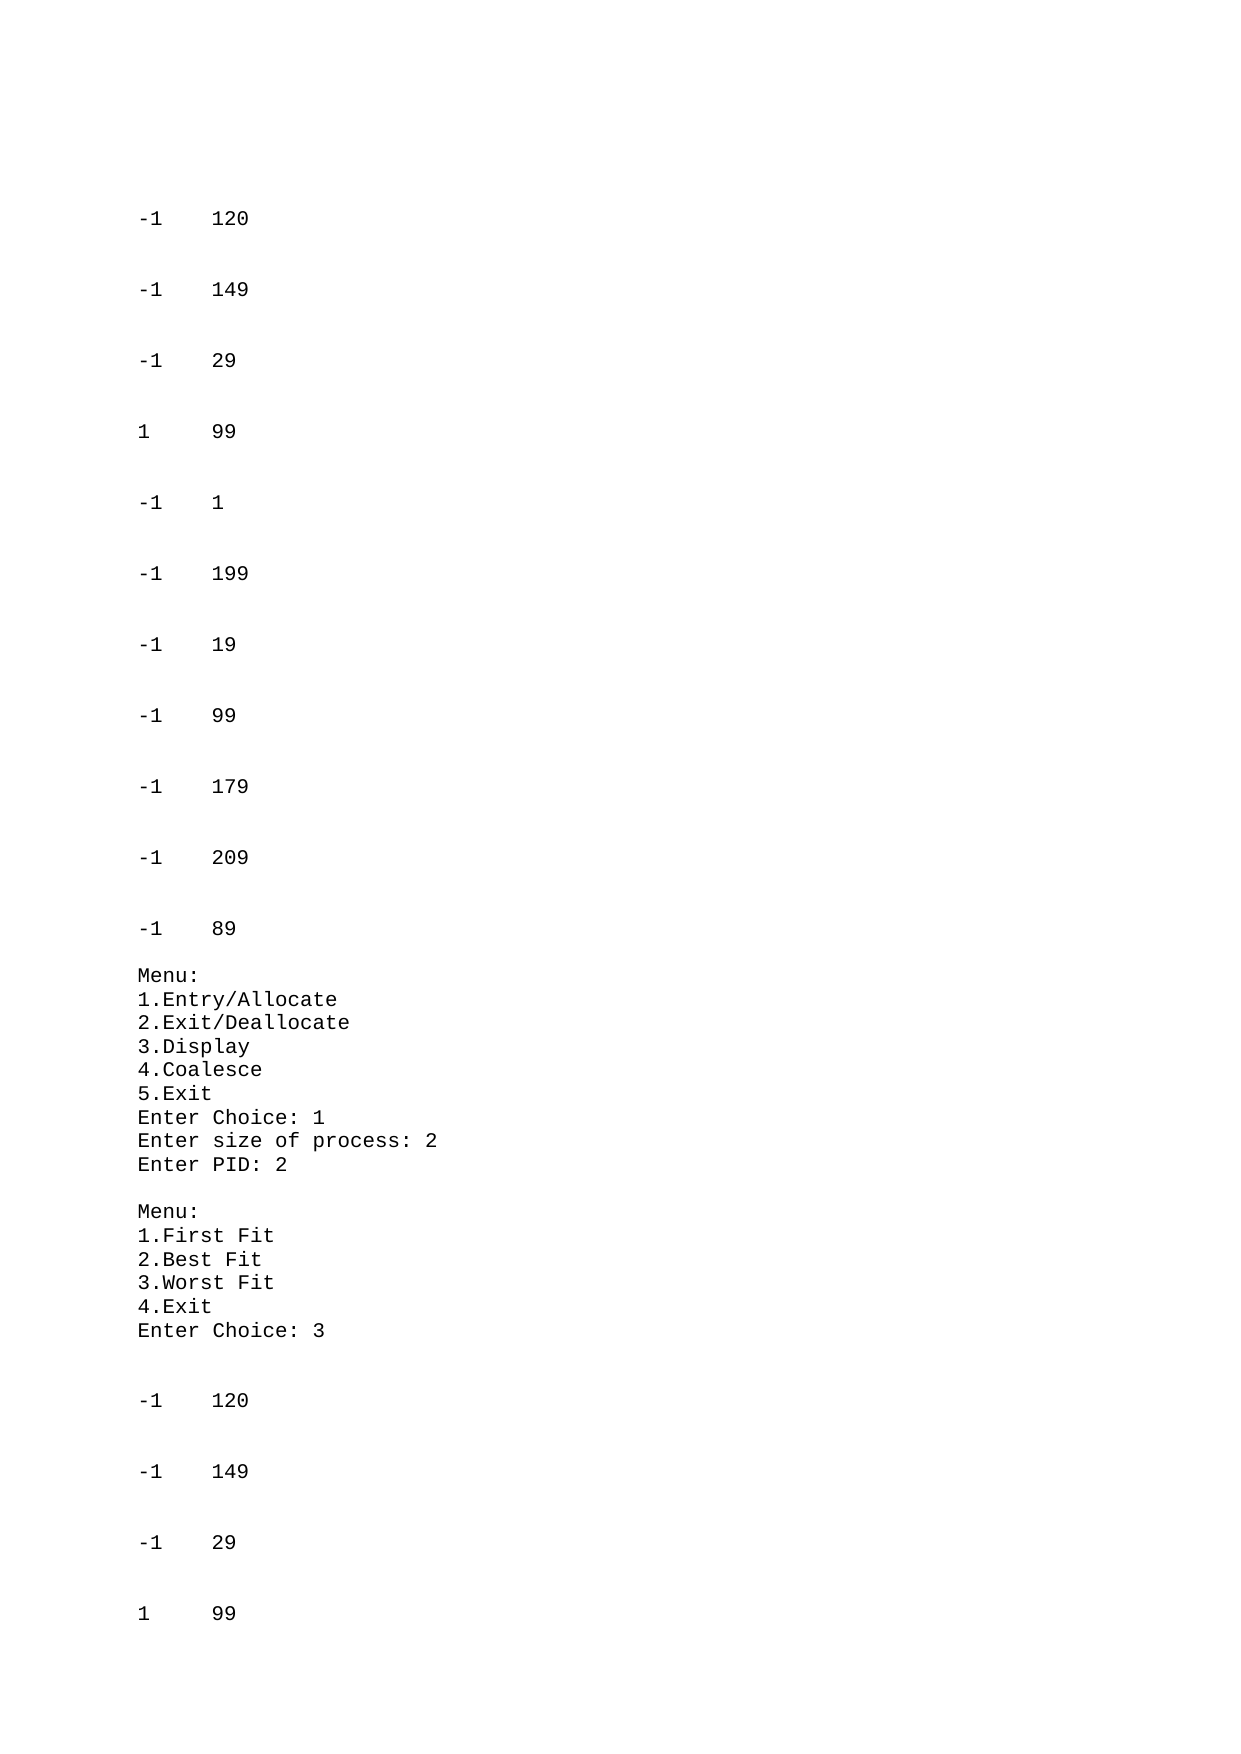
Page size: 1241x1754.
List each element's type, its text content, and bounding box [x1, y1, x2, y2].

text 3.Worst Fit [137, 1272, 1123, 1296]
text -1 179 [137, 776, 1123, 799]
text Enter size of process: 2 [137, 1130, 1123, 1154]
text -1 19 [137, 634, 1123, 657]
text -1 149 [137, 1461, 1123, 1485]
text -1 99 [137, 705, 1123, 728]
text 4.Exit [137, 1296, 1123, 1319]
text -1 120 [137, 1391, 1123, 1414]
text 1.First Fit [137, 1225, 1123, 1249]
text 2.Best Fit [137, 1249, 1123, 1272]
text -1 89 [137, 918, 1123, 941]
text -1 29 [137, 1532, 1123, 1556]
text -1 29 [137, 350, 1123, 374]
text -1 1 [137, 492, 1123, 516]
text Enter Choice: 1 [137, 1107, 1123, 1130]
text Menu: [137, 965, 1123, 988]
text 5.Exit [137, 1083, 1123, 1107]
text -1 209 [137, 847, 1123, 870]
text 4.Coalesce [137, 1059, 1123, 1083]
text 3.Display [137, 1036, 1123, 1059]
text Enter Choice: 3 [137, 1319, 1123, 1343]
text 1 99 [137, 421, 1123, 445]
text 1 99 [137, 1603, 1123, 1627]
text -1 199 [137, 563, 1123, 587]
text 1.Entry/Allocate [137, 988, 1123, 1012]
text -1 149 [137, 279, 1123, 303]
text -1 120 [137, 208, 1123, 232]
text Menu: [137, 1201, 1123, 1225]
text Enter PID: 2 [137, 1154, 1123, 1178]
text 2.Exit/Deallocate [137, 1012, 1123, 1036]
